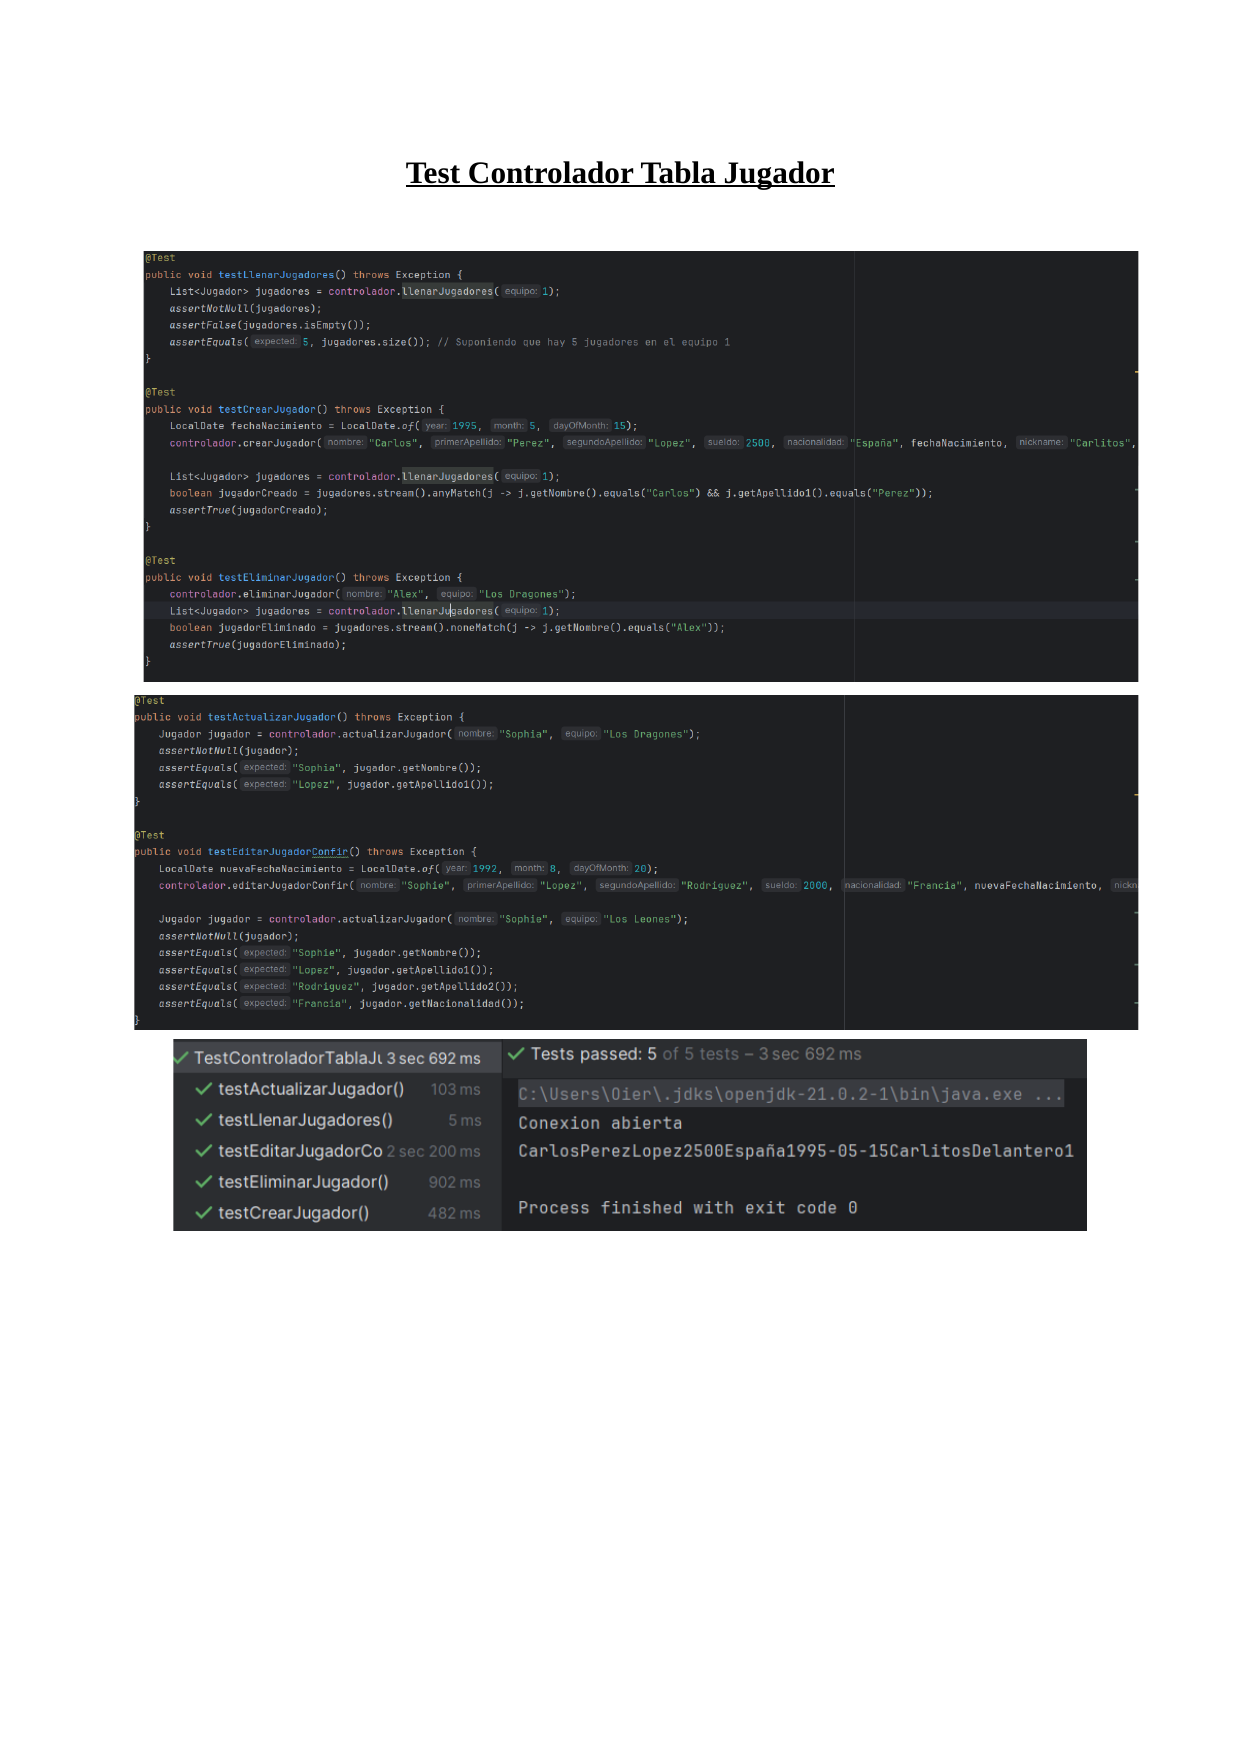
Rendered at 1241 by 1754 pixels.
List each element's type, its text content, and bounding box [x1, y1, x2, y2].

picture [173, 1039, 1087, 1231]
picture [143, 251, 1139, 682]
text Test Controlador Tabla Jugador [118, 154, 1122, 190]
picture [134, 695, 1139, 1030]
